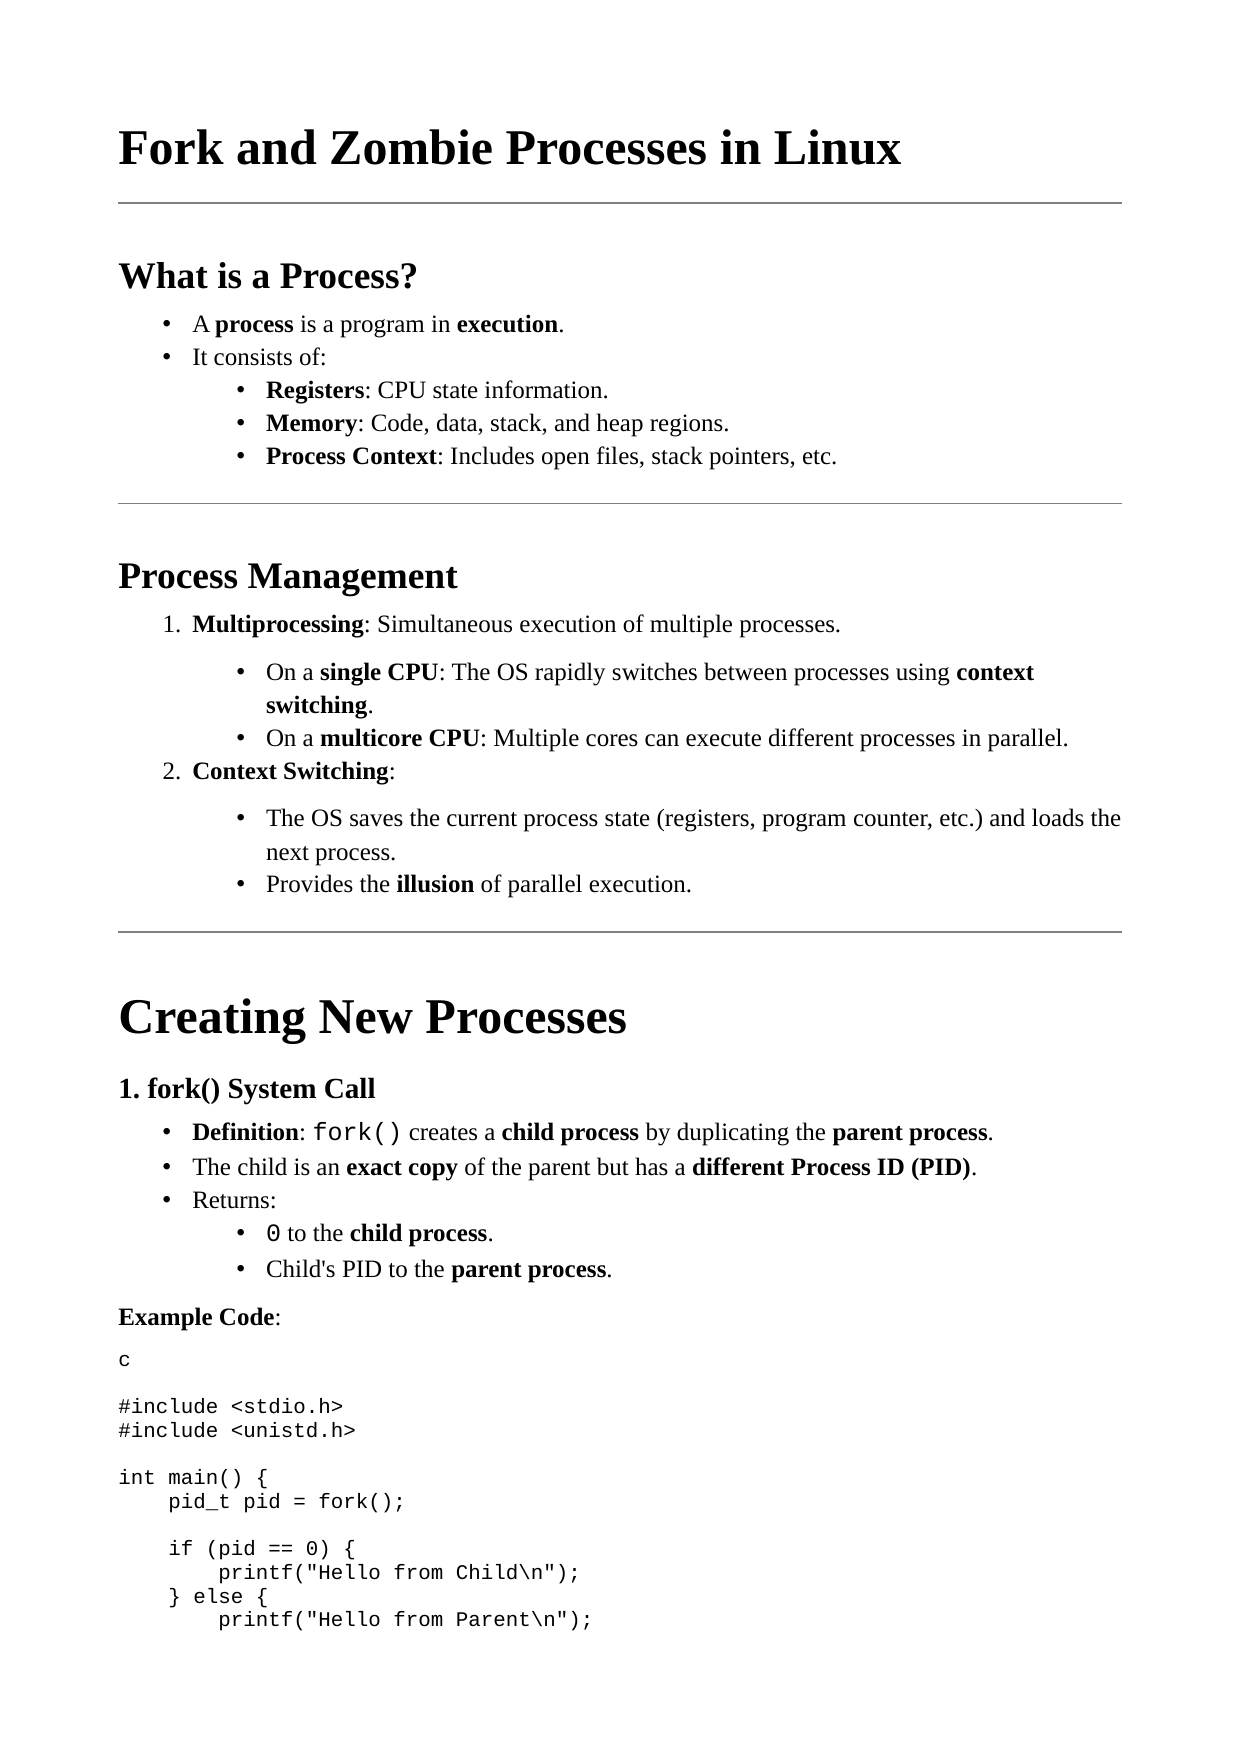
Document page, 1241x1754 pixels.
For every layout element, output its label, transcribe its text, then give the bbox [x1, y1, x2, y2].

list On a multicore CPU: Multiple cores can execute different processes in parallel. [236, 723, 1122, 752]
text } else { [118, 1586, 1122, 1609]
subtitle 1. fork() System Call [118, 1071, 1122, 1104]
text if (pid == 0) { [118, 1538, 1122, 1562]
list Registers: CPU state information. [236, 375, 1122, 404]
subtitle Process Management [118, 554, 1122, 597]
list Child's PID to the parent process. [236, 1254, 1122, 1283]
list The OS saves the current process state (registers, program counter, etc.) and loads the next process. [236, 803, 1122, 865]
list Process Context: Includes open files, stack pointers, etc. [236, 441, 1122, 470]
list Memory: Code, data, stack, and heap regions. [236, 408, 1122, 437]
text pid_t pid = fork(); [118, 1491, 1122, 1515]
text printf("Hello from Child\n"); [118, 1562, 1122, 1586]
subtitle What is a Process? [118, 253, 1122, 296]
list Returns: [162, 1186, 1122, 1214]
list It consists of: [162, 342, 1122, 371]
list A process is a program in execution. [162, 309, 1122, 338]
list Context Switching: [162, 756, 1122, 785]
text c [118, 1349, 1122, 1373]
text #include <stdio.h> [118, 1396, 1122, 1420]
subtitle Fork and Zombie Processes in Linux [118, 118, 1122, 176]
list The child is an exact copy of the parent but has a different Process ID (PID). [162, 1152, 1122, 1181]
list On a single CPU: The OS rapidly switches between processes using context switching. [236, 657, 1122, 719]
text #include <unistd.h> [118, 1420, 1122, 1444]
text int main() { [118, 1467, 1122, 1491]
list Provides the illusion of parallel execution. [236, 869, 1122, 898]
subtitle Creating New Processes [118, 986, 1122, 1044]
text Example Code: [118, 1302, 1122, 1330]
list Definition: fork() creates a child process by duplicating the parent process. [162, 1117, 1122, 1148]
list Multiprocessing: Simultaneous execution of multiple processes. [162, 609, 1122, 638]
text printf("Hello from Parent\n"); [118, 1609, 1122, 1633]
list 0 to the child process. [236, 1218, 1122, 1249]
